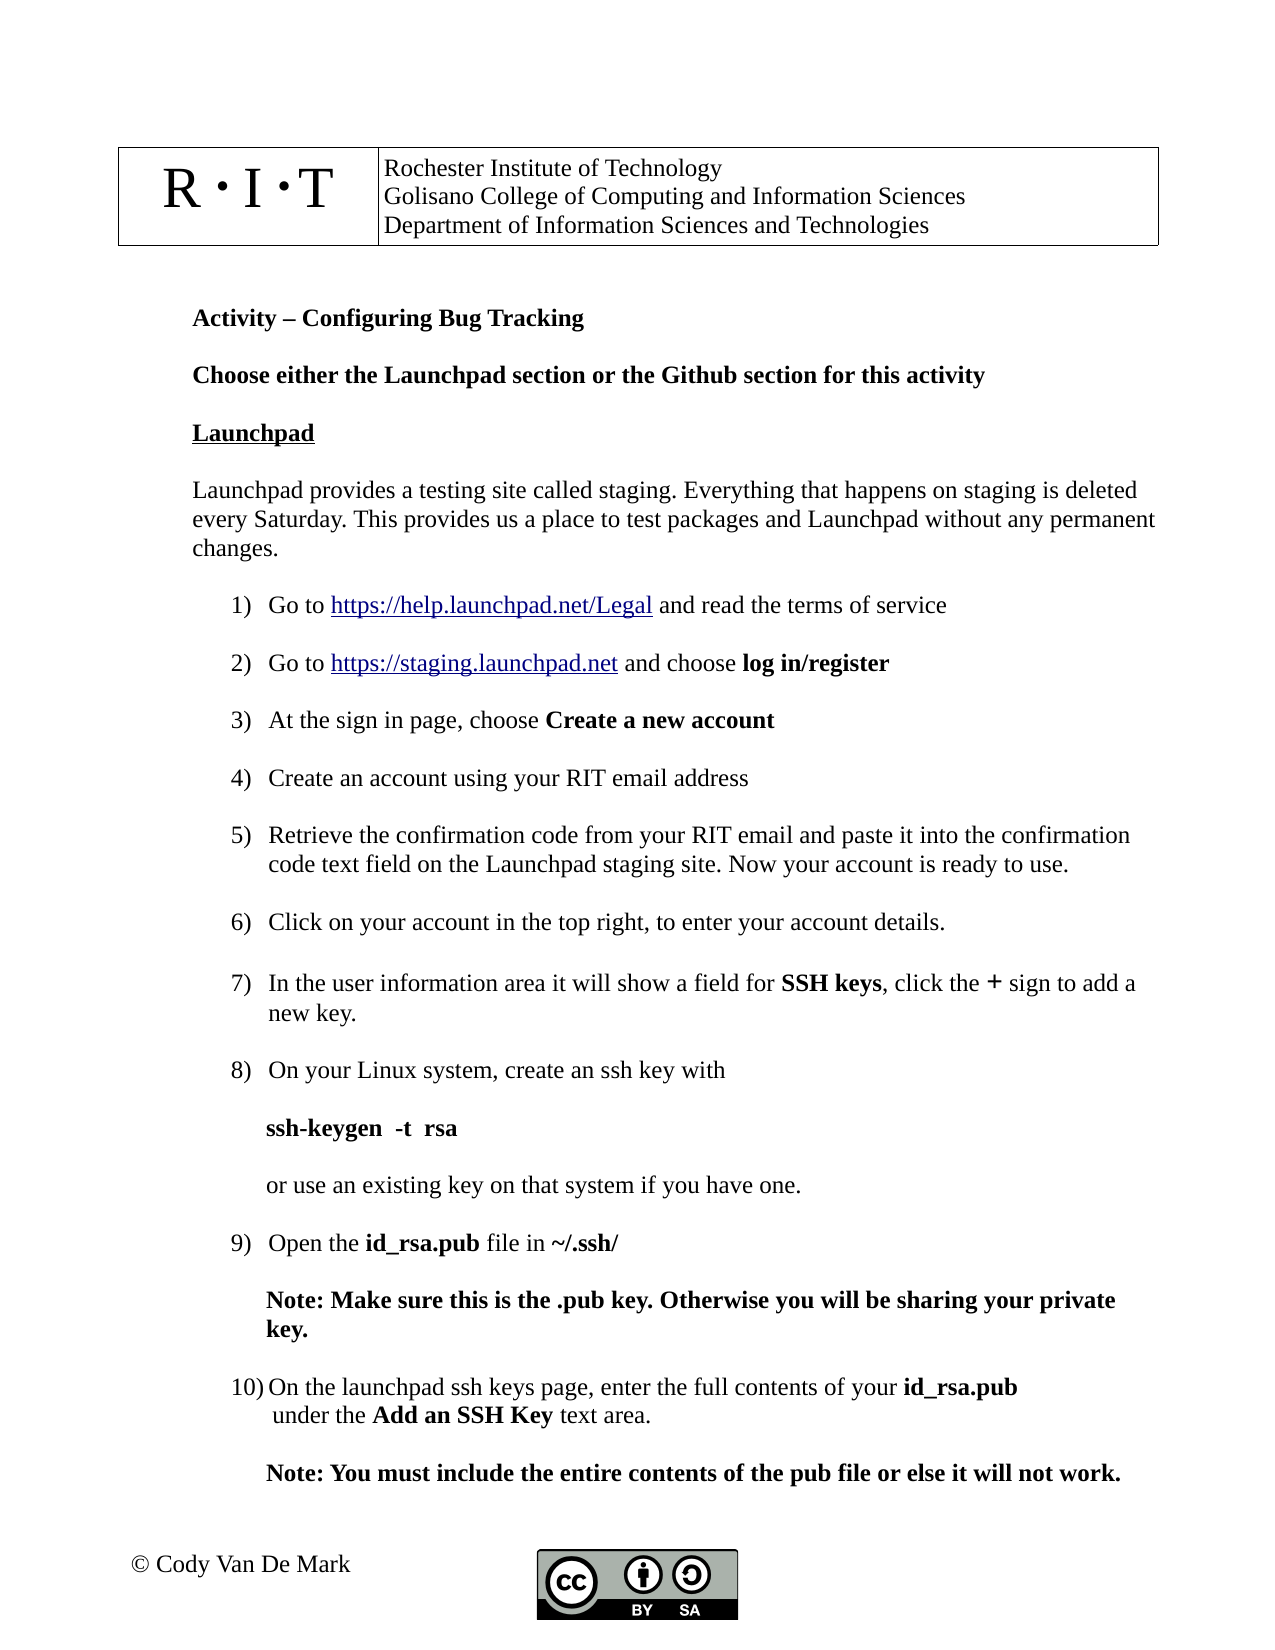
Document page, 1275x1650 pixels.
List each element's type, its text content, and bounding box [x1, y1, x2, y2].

list Click on your account in the top right, to enter your account details. [231, 907, 1157, 936]
list Go to https://staging.launchpad.net and choose log in/register [231, 648, 1157, 677]
list On your Linux system, create an ssh key with [231, 1055, 1157, 1084]
list At the sign in page, choose Create a new account [231, 706, 1157, 734]
text Note: You must include the entire contents of the pub file or else it will not work. [118, 1429, 1157, 1487]
list In the user information area it will show a field for SSH keys, click the + sign to add a new key. [231, 964, 1157, 1027]
picture [536, 1549, 739, 1620]
text Choose either the Launchpad section or the Github section for this activity [118, 361, 1157, 389]
text Activity – Configuring Bug Tracking [118, 303, 1157, 332]
text or use an existing key on that system if you have one. [118, 1170, 1157, 1199]
list Retrieve the confirmation code from your RIT email and paste it into the confirmation code text field on the Launchpad staging site. Now your account is ready to use. [231, 821, 1157, 878]
list On the launchpad ssh keys page, enter the full contents of your id_rsa.pub [231, 1372, 1157, 1400]
text Launchpad provides a testing site called staging. Everything that happens on staging is deleted every Saturday. This provides us a place to test packages and Launchpad without any permanent changes. [118, 476, 1157, 562]
list Go to https://help.launchpad.net/Legal and read the terms of service [231, 591, 1157, 619]
text Note: Make sure this is the .pub key. Otherwise you will be sharing your private key. [118, 1285, 1157, 1343]
text under the Add an SSH Key text area. [118, 1400, 1157, 1429]
list Open the id_rsa.pub file in ~/.ssh/ [231, 1228, 1157, 1257]
list Create an account using your RIT email address [231, 763, 1157, 792]
text ssh-keygen -t rsa [118, 1113, 1157, 1142]
text Launchpad [118, 418, 1157, 447]
